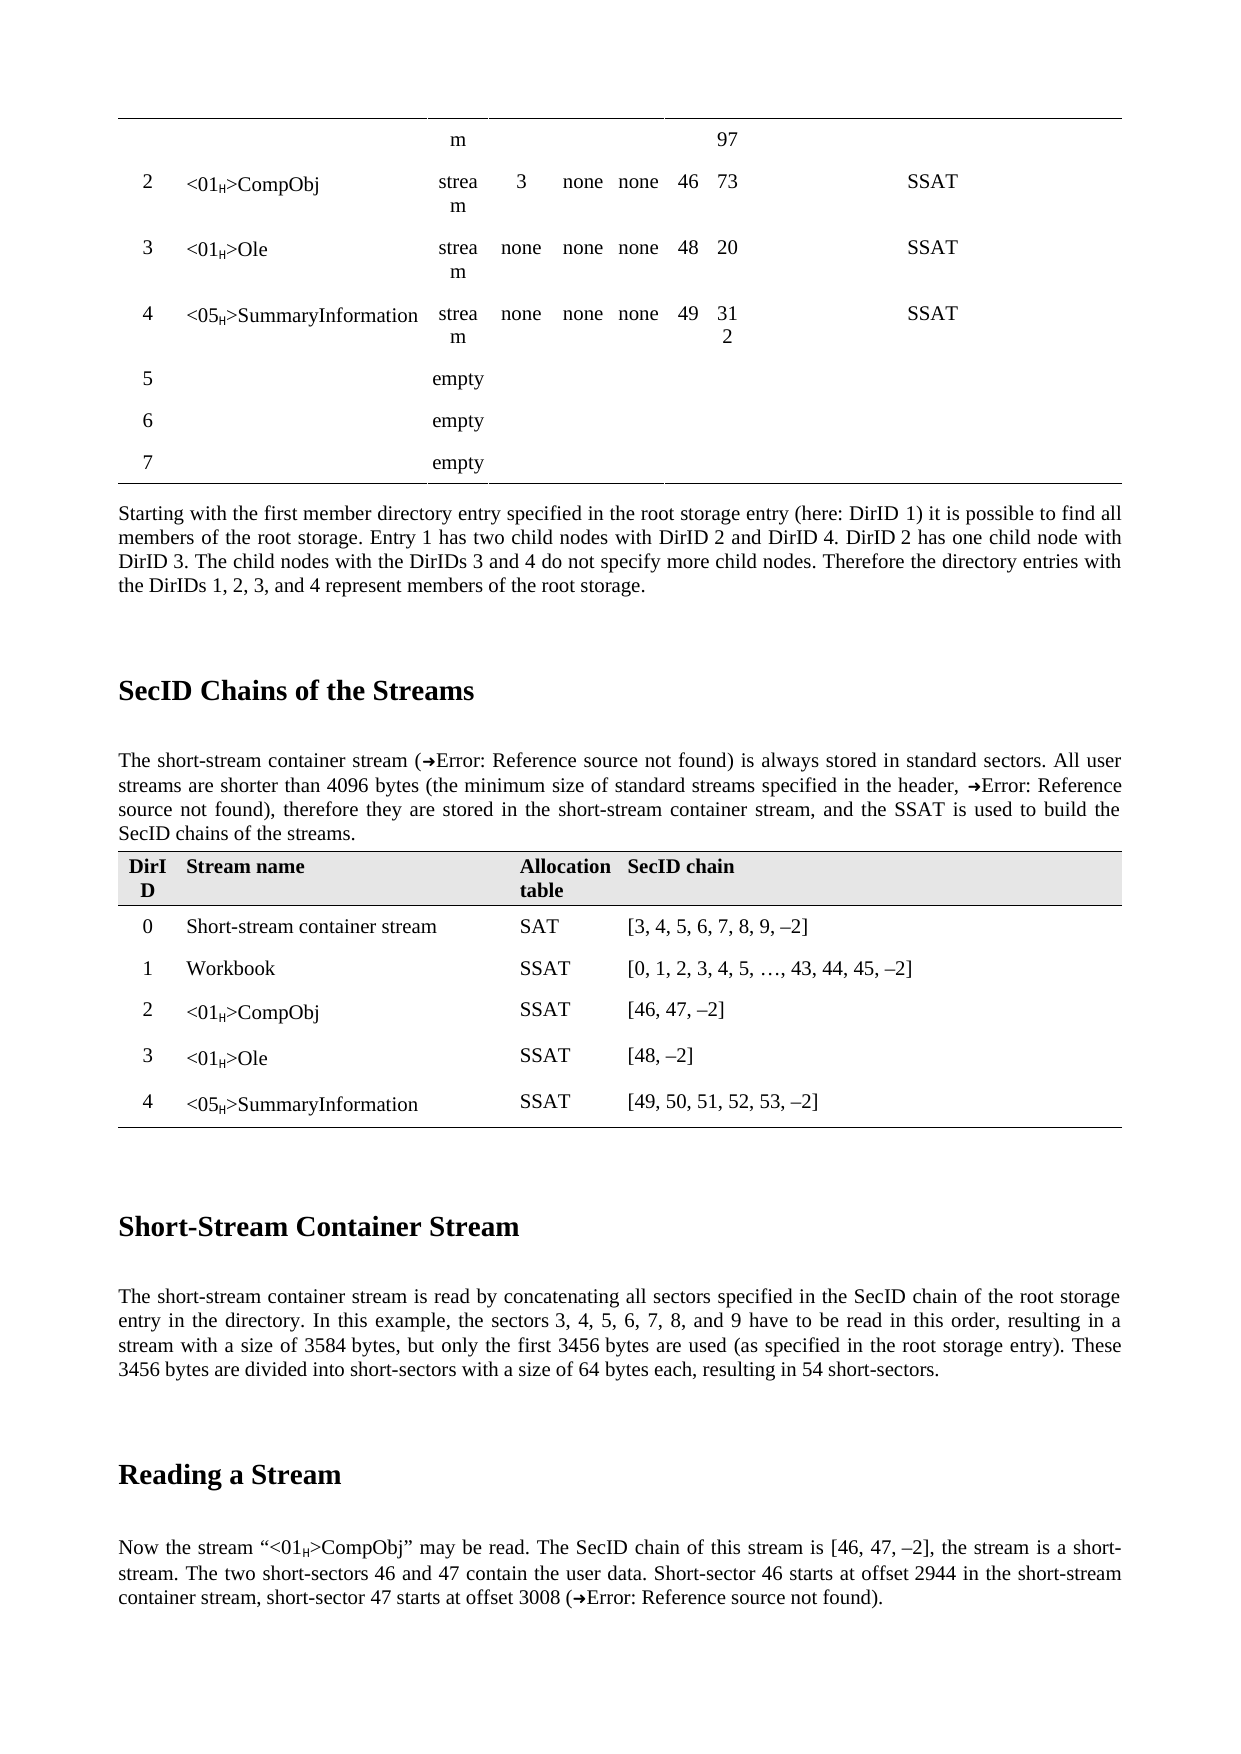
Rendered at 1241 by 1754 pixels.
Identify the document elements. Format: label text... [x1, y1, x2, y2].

table_cell 5 [118, 358, 177, 399]
table_cell none [489, 292, 554, 357]
table_cell 48 [665, 226, 712, 292]
table_cell none [554, 226, 612, 292]
table_header Allocation table [511, 852, 619, 905]
table_cell SSAT [511, 1035, 619, 1081]
table_cell empty [428, 358, 488, 399]
table_cell [743, 358, 1122, 399]
table_cell none [612, 292, 664, 357]
subtitle Reading a Stream [118, 1457, 1122, 1491]
subtitle SecID Chains of the Streams [118, 673, 1122, 707]
table_cell 3 [118, 1035, 177, 1081]
table_cell stream [428, 226, 488, 292]
table_cell <05H>SummaryInformation [177, 292, 427, 357]
table_cell none [612, 160, 664, 226]
table_cell [48, –2] [619, 1035, 1122, 1081]
table_cell [489, 358, 554, 399]
table_cell [743, 441, 1122, 483]
table_cell [712, 441, 743, 483]
text The short-stream container stream (➜6.1) is always stored in standard sectors. All user streams are shorter than 4096 bytes (the minimum size of standard streams specified in the header, ➜4.1), therefore they are stored in the short-stream container stream, and the SSAT is used to build the SecID chains of the streams. [118, 748, 1122, 845]
table_cell SSAT [743, 292, 1122, 357]
table_cell [612, 441, 664, 483]
table_cell [554, 358, 612, 399]
table_cell [612, 119, 664, 160]
table_cell 3 [489, 160, 554, 226]
table_cell SSAT [511, 988, 619, 1034]
table_cell [612, 358, 664, 399]
table_cell [612, 399, 664, 441]
table_cell 6 [118, 399, 177, 441]
table_cell <01H>CompObj [177, 160, 427, 226]
table_cell 73 [712, 160, 743, 226]
table_cell <01H>Ole [177, 226, 427, 292]
table_header SecID chain [619, 852, 1122, 905]
table_cell [177, 399, 427, 441]
table_cell <01H>Ole [177, 1035, 511, 1081]
table_cell [554, 441, 612, 483]
table_cell 0 [118, 906, 177, 947]
table_cell stream [428, 292, 488, 357]
table_cell [712, 399, 743, 441]
table_cell <01H>CompObj [177, 988, 511, 1034]
text The short-stream container stream is read by concatenating all sectors specified in the SecID chain of the root storage entry in the directory. In this example, the sectors 3, 4, 5, 6, 7, 8, and 9 have to be read in this order, resulting in a stream with a size of 3584 bytes, but only the first 3456 bytes are used (as specified in the root storage entry). These 3456 bytes are divided into short-sectors with a size of 64 bytes each, resulting in 54 short-sectors. [118, 1284, 1122, 1381]
table_cell none [489, 226, 554, 292]
table_cell <05H>SummaryInformation [177, 1081, 511, 1127]
table_cell 7 [118, 441, 177, 483]
table_cell 49 [665, 292, 712, 357]
table_cell SSAT [743, 160, 1122, 226]
table_cell empty [428, 441, 488, 483]
table_header Stream name [177, 852, 511, 905]
table_cell 3 [118, 226, 177, 292]
table_cell [743, 119, 1122, 160]
table_cell 20 [712, 226, 743, 292]
table_cell 4 [118, 292, 177, 357]
table_cell 46 [665, 160, 712, 226]
text Now the stream “<01H>CompObj” may be read. The SecID chain of this stream is [46, 47, –2], the stream is a short-stream. The two short-sectors 46 and 47 contain the user data. Short-sector 46 starts at offset 2944 in the short-stream container stream, short-sector 47 starts at offset 3008 (➜6.1). [118, 1532, 1122, 1609]
table_cell Short-stream container stream [177, 906, 511, 947]
table_cell Workbook [177, 947, 511, 988]
table_cell 1 [118, 947, 177, 988]
table_cell [665, 399, 712, 441]
table_cell [46, 47, –2] [619, 988, 1122, 1034]
table_cell m [428, 119, 488, 160]
table_cell [0, 1, 2, 3, 4, 5, …, 43, 44, 45, –2] [619, 947, 1122, 988]
table_cell SSAT [511, 1081, 619, 1127]
table_cell 312 [712, 292, 743, 357]
table_cell [665, 441, 712, 483]
table_cell [665, 358, 712, 399]
table_cell [177, 441, 427, 483]
table_cell [489, 441, 554, 483]
table_cell none [612, 226, 664, 292]
table_cell [3, 4, 5, 6, 7, 8, 9, –2] [619, 906, 1122, 947]
text Starting with the first member directory entry specified in the root storage entry (here: DirID 1) it is possible to find all members of the root storage. Entry 1 has two child nodes with DirID 2 and DirID 4. DirID 2 has one child node with DirID 3. The child nodes with the DirIDs 3 and 4 do not specify more child nodes. Therefore the directory entries with the DirIDs 1, 2, 3, and 4 represent members of the root storage. [118, 501, 1122, 597]
table_cell SSAT [511, 947, 619, 988]
table_cell 4 [118, 1081, 177, 1127]
table_cell SAT [511, 906, 619, 947]
table_cell 2 [118, 988, 177, 1034]
table_header DirID [118, 852, 177, 905]
table_cell stream [428, 160, 488, 226]
table_cell [743, 399, 1122, 441]
table_cell [49, 50, 51, 52, 53, –2] [619, 1081, 1122, 1127]
subtitle Short-Stream Container Stream [118, 1209, 1122, 1243]
table_cell [118, 119, 177, 160]
table_cell SSAT [743, 226, 1122, 292]
table_cell 2 [118, 160, 177, 226]
table_cell [712, 358, 743, 399]
table_cell [489, 119, 554, 160]
table_cell [177, 358, 427, 399]
table_cell [554, 119, 612, 160]
table_cell [489, 399, 554, 441]
table_cell 97 [712, 119, 743, 160]
table_cell none [554, 292, 612, 357]
table_cell [177, 119, 427, 160]
table_cell [665, 119, 712, 160]
table_cell none [554, 160, 612, 226]
table_cell empty [428, 399, 488, 441]
table_cell [554, 399, 612, 441]
